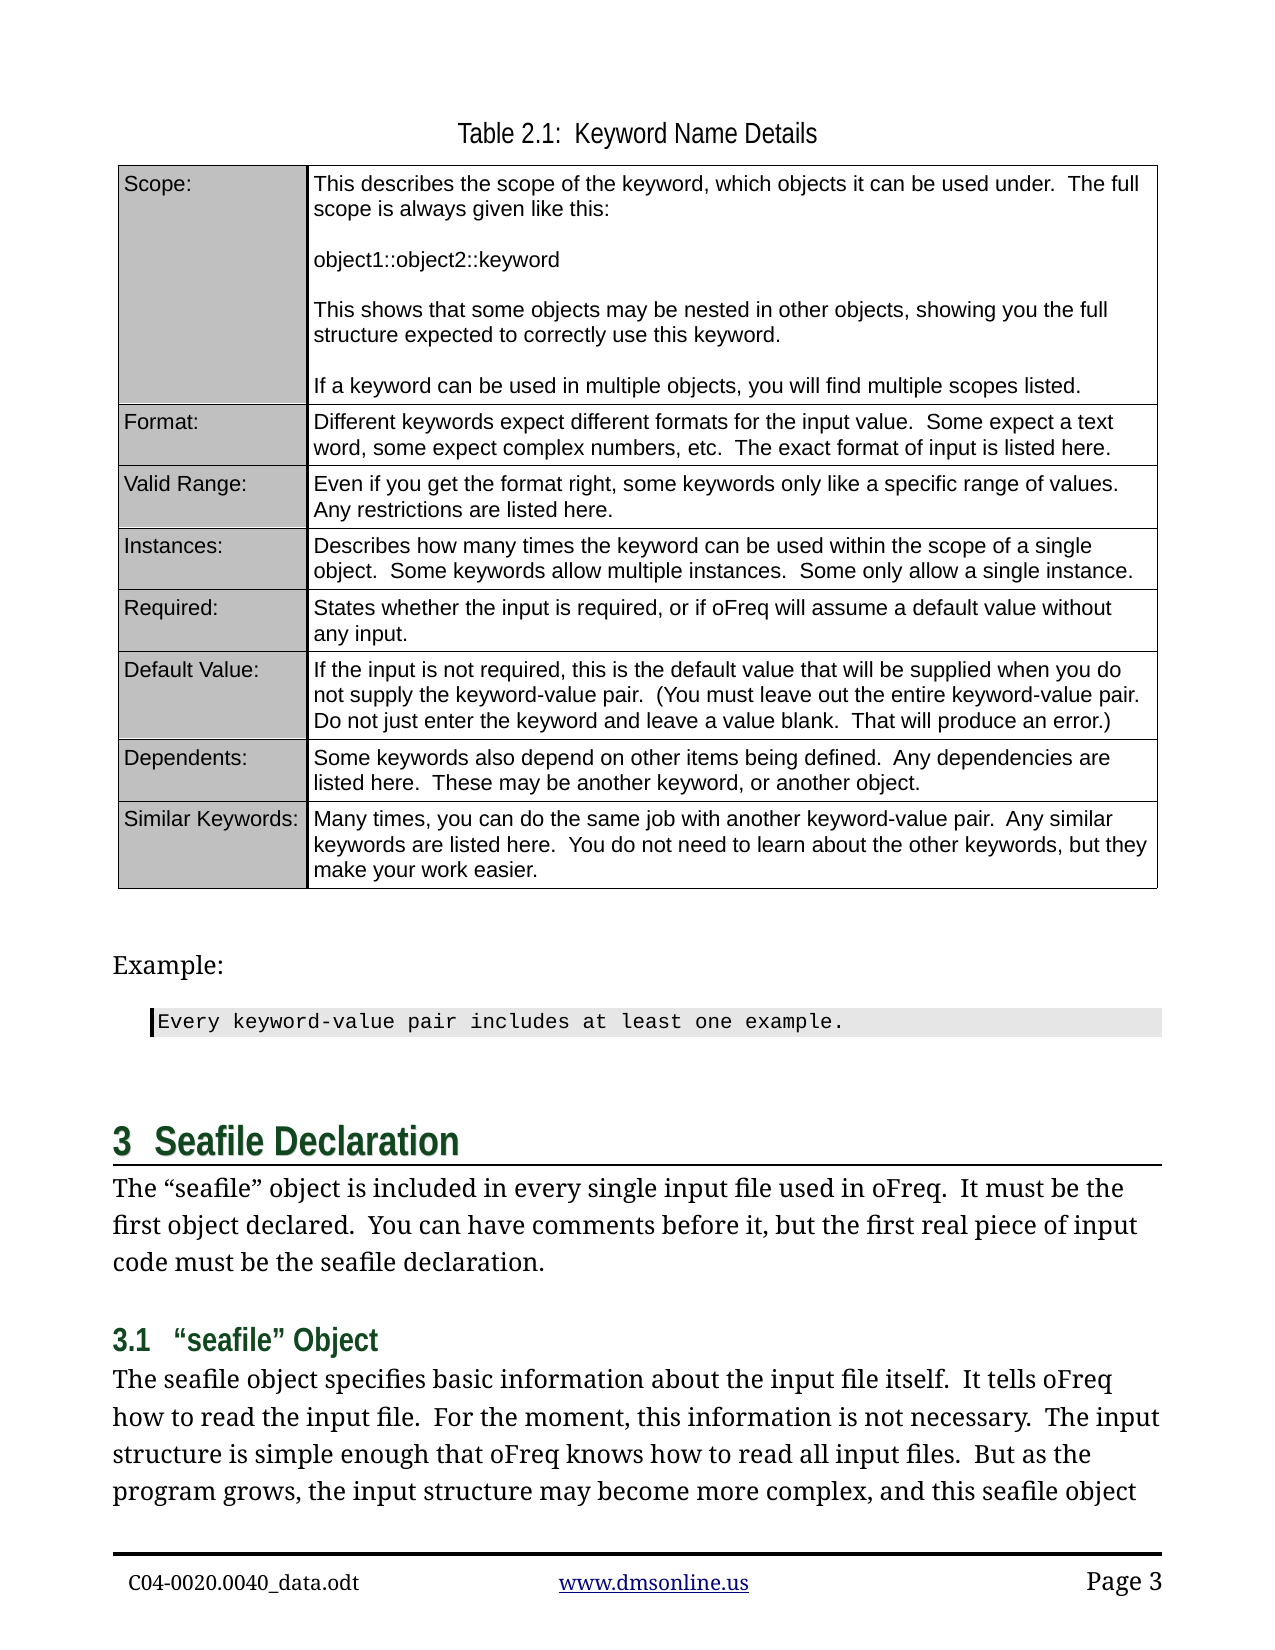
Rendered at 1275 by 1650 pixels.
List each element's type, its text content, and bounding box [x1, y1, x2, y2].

table_cell Default Value: [119, 652, 306, 738]
table_cell Dependents: [119, 740, 306, 801]
text Example: [112, 948, 1162, 982]
table_cell Format: [119, 405, 306, 465]
table_cell Valid Range: [119, 466, 306, 527]
table_cell Even if you get the format right, some keywords only like a specific range of values. Any restrictions are listed here. [309, 466, 1157, 527]
table_header Scope: [119, 166, 306, 403]
table_cell Instances: [119, 529, 306, 589]
text The seafile object specifies basic information about the input file itself. It tells oFreq how to read the input file. For the moment, this information is not necessary. The input structure is simple enough that oFreq knows how to read all input files. But as the program grows, the input structure may become more complex, and this seafile object [112, 1362, 1162, 1508]
text Every keyword-value pair includes at least one example. [154, 1008, 1162, 1037]
table_cell Many times, you can do the same job with another keyword-value pair. Any similar keywords are listed here. You do not need to learn about the other keywords, but they make your work easier. [309, 802, 1157, 888]
table_cell Similar Keywords: [119, 802, 306, 888]
table_cell Describes how many times the keyword can be used within the scope of a single object. Some keywords allow multiple instances. Some only allow a single instance. [309, 529, 1157, 589]
text The “seafile” object is included in every single input file used in oFreq. It must be the first object declared. You can have comments before it, but the first real piece of input code must be the seafile declaration. [112, 1170, 1162, 1279]
subtitle “seafile” Object [112, 1320, 1162, 1358]
table_header This describes the scope of the keyword, which objects it can be used under. The full scope is always given like this: object1::object2::keyword This shows that some objects may be nested in other objects, showing you the full structure expected to correctly use this keyword. If a keyword can be used in multiple objects, you will find multiple scopes listed. [309, 166, 1157, 403]
table_cell If the input is not required, this is the default value that will be supplied when you do not supply the keyword-value pair. (You must leave out the entire keyword-value pair. Do not just enter the keyword and leave a value blank. That will produce an error.) [309, 652, 1157, 738]
subtitle Seafile Declaration [112, 1117, 1162, 1166]
table_cell Different keywords expect different formats for the input value. Some expect a text word, some expect complex numbers, etc. The exact format of input is listed here. [309, 405, 1157, 465]
table_cell Some keywords also depend on other items being defined. Any dependencies are listed here. These may be another keyword, or another object. [309, 740, 1157, 801]
table_cell Required: [119, 590, 306, 651]
table_cell States whether the input is required, or if oFreq will assume a default value without any input. [309, 590, 1157, 651]
text Table 2.1: Keyword Name Details [112, 117, 1162, 150]
